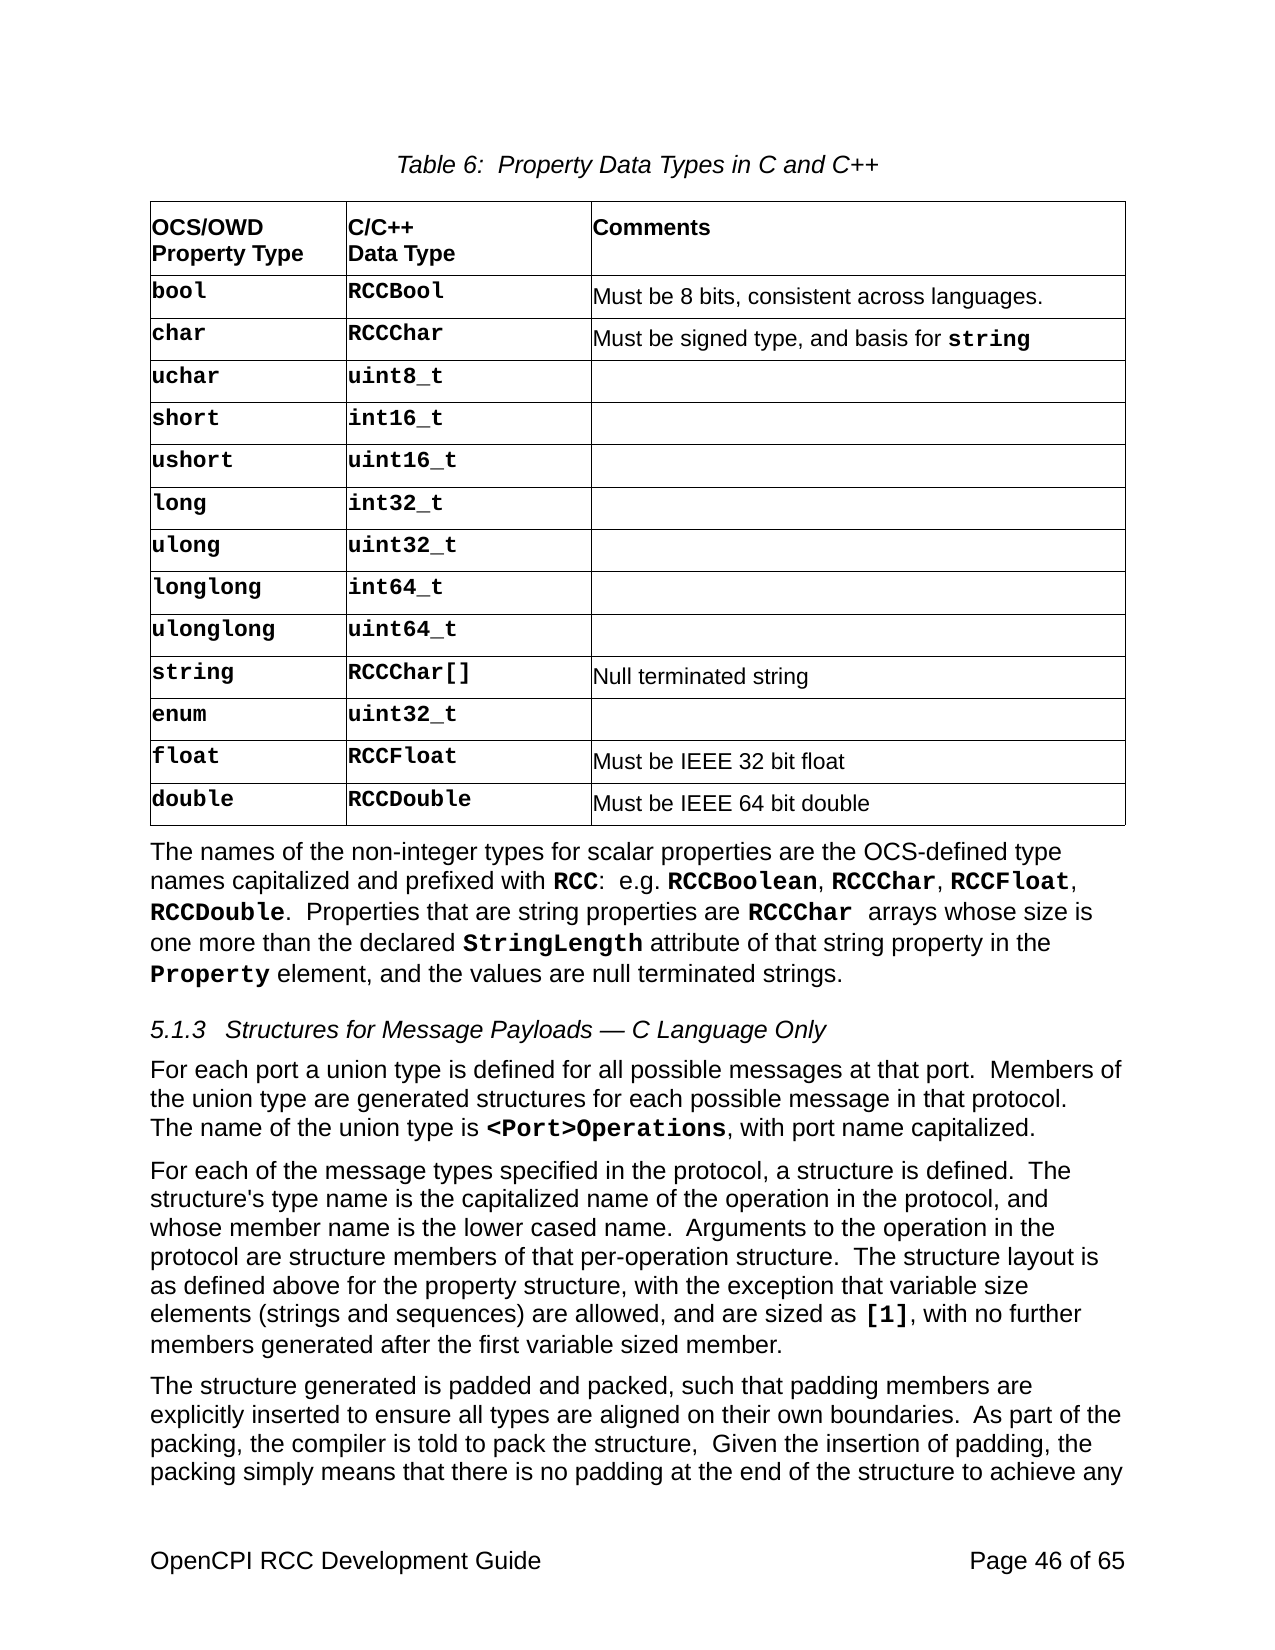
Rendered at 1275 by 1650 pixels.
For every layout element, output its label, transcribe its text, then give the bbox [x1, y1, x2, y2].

table_cell Null terminated string [592, 657, 1125, 698]
table_cell [592, 615, 1125, 656]
table_cell uchar [151, 361, 346, 402]
table_cell [592, 403, 1125, 444]
table_cell int32_t [347, 488, 591, 529]
table_cell RCCBool [347, 276, 591, 317]
table_cell float [151, 741, 346, 783]
table_cell ulong [151, 530, 346, 571]
table_header C/C++ Data Type [347, 202, 591, 275]
text Table 6: Property Data Types in C and C++ [150, 150, 1125, 179]
table_cell Must be IEEE 32 bit float [592, 741, 1125, 783]
table_cell Must be 8 bits, consistent across languages. [592, 276, 1125, 317]
table_cell double [151, 784, 346, 825]
table_cell ulonglong [151, 615, 346, 656]
table_cell [592, 445, 1125, 487]
table_header Comments [592, 202, 1125, 275]
text For each port a union type is defined for all possible messages at that port. Members of the union type are generated structures for each possible message in that protocol. The name of the union type is <Port>Operations, with port name capitalized. [150, 1055, 1125, 1144]
table_cell string [151, 657, 346, 698]
table_cell int16_t [347, 403, 591, 444]
table_cell Must be signed type, and basis for string [592, 319, 1125, 360]
table_cell RCCChar[] [347, 657, 591, 698]
table_cell longlong [151, 572, 346, 613]
text The structure generated is padded and packed, such that padding members are explicitly inserted to ensure all types are aligned on their own boundaries. As part of the packing, the compiler is told to pack the structure, Given the insertion of padding, the packing simply means that there is no padding at the end of the structure to achieve any [150, 1371, 1125, 1486]
table_cell bool [151, 276, 346, 317]
table_header OCS/OWD Property Type [151, 202, 346, 275]
table_cell short [151, 403, 346, 444]
table_cell uint32_t [347, 530, 591, 571]
table_cell Must be IEEE 64 bit double [592, 784, 1125, 825]
table_cell [592, 530, 1125, 571]
table_cell RCCFloat [347, 741, 591, 783]
text The names of the non-integer types for scalar properties are the OCS-defined type names capitalized and prefixed with RCC: e.g. RCCBoolean, RCCChar, RCCFloat, RCCDouble. Properties that are string properties are RCCChar arrays whose size is one more than the declared StringLength attribute of that string property in the Property element, and the values are null terminated strings. [150, 837, 1125, 989]
table_cell uint8_t [347, 361, 591, 402]
table_cell uint32_t [347, 699, 591, 740]
table_cell char [151, 319, 346, 360]
table_cell int64_t [347, 572, 591, 613]
table_cell uint16_t [347, 445, 591, 487]
table_cell RCCDouble [347, 784, 591, 825]
table_cell enum [151, 699, 346, 740]
table_cell ushort [151, 445, 346, 487]
table_cell long [151, 488, 346, 529]
table_cell uint64_t [347, 615, 591, 656]
text For each of the message types specified in the protocol, a structure is defined. The structure's type name is the capitalized name of the operation in the protocol, and whose member name is the lower cased name. Arguments to the operation in the protocol are structure members of that per-operation structure. The structure layout is as defined above for the property structure, with the exception that variable size elements (strings and sequences) are allowed, and are sized as [1], with no further members generated after the first variable sized member. [150, 1156, 1125, 1359]
table_cell [592, 488, 1125, 529]
table_cell RCCChar [347, 319, 591, 360]
subtitle Structures for Message Payloads — C Language Only [150, 1014, 1125, 1043]
table_cell [592, 361, 1125, 402]
table_cell [592, 699, 1125, 740]
table_cell [592, 572, 1125, 613]
